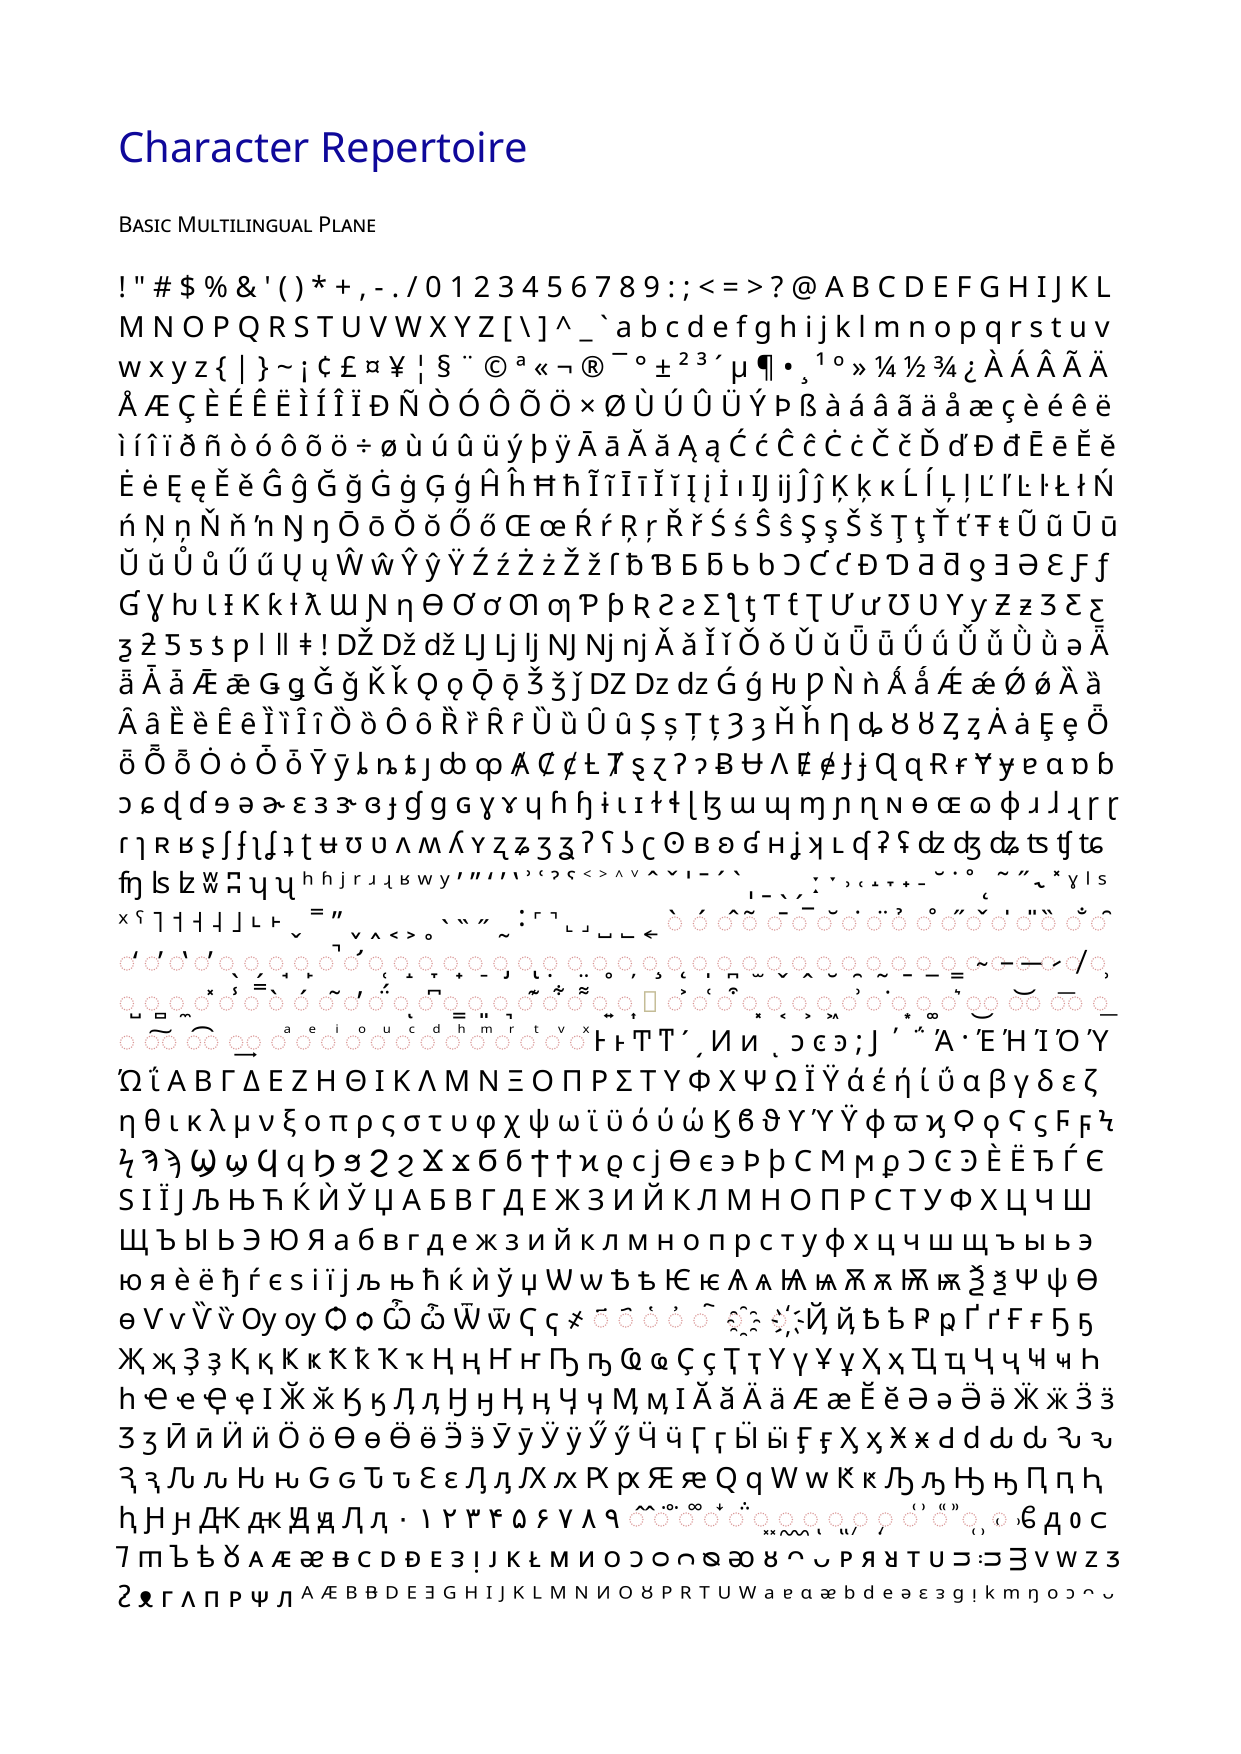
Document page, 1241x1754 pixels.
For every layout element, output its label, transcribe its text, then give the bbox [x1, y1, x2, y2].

text Character Repertoire [118, 118, 1122, 175]
text ! " # $ % & ' ( ) * + , - . / 0 1 2 3 4 5 6 7 8 9 : ; < = > ? @ A B C D E F G H I J K L M N O P Q R S T U V W X Y Z [ \ ] ^ _ ` a b c d e f g h i j k l m n o p q r s t u v w x y z { | } ~ ¡ ¢ £ ¤ ¥ ¦ § ¨ © ª « ¬ ® ¯ ° ± ² ³ ´ µ ¶ • ¸ ¹ º » ¼ ½ ¾ ¿ À Á Â Ã Ä Å Æ Ç È É Ê Ë Ì Í Î Ï Ð Ñ Ò Ó Ô Õ Ö × Ø Ù Ú Û Ü Ý Þ ß à á â ã ä å æ ç è é ê ë ì í î ï ð ñ ò ó ô õ ö ÷ ø ù ú û ü ý þ ÿ Ā ā Ă ă Ą ą Ć ć Ĉ ĉ Ċ ċ Č č Ď ď Đ đ Ē ē Ĕ ĕ Ė ė Ę ę Ě ě Ĝ ĝ Ğ ğ Ġ ġ Ģ ģ Ĥ ĥ Ħ ħ Ĩ ĩ Ī ī Ĭ ĭ Į į İ ı Ĳ ĳ Ĵ ĵ Ķ ķ ĸ Ĺ ĺ Ļ ļ Ľ ľ Ŀ ŀ Ł ł Ń ń Ņ ņ Ň ň ŉ Ŋ ŋ Ō ō Ŏ ŏ Ő ő Œ œ Ŕ ŕ Ŗ ŗ Ř ř Ś ś Ŝ ŝ Ş ş Š š Ţ ţ Ť ť Ŧ ŧ Ũ ũ Ū ū Ŭ ŭ Ů ů Ű ű Ų ų Ŵ ŵ Ŷ ŷ Ÿ Ź ź Ż ż Ž ž ſ ƀ Ɓ Ƃ ƃ Ƅ ƅ Ɔ Ƈ ƈ Ɖ Ɗ Ƌ ƌ ƍ Ǝ Ə Ɛ Ƒ ƒ Ɠ Ɣ ƕ Ɩ Ɨ Ƙ ƙ ƚ ƛ Ɯ Ɲ ƞ Ɵ Ơ ơ Ƣ ƣ Ƥ ƥ Ʀ Ƨ ƨ Ʃ ƪ ƫ Ƭ ƭ Ʈ Ư ư Ʊ Ʋ Ƴ ƴ Ƶ ƶ Ʒ Ƹ ƹ ƺ ƻ Ƽ ƽ ƾ ƿ ǀ ǁ ǂ ǃ Ǆ ǅ ǆ Ǉ ǈ ǉ Ǌ ǋ ǌ Ǎ ǎ Ǐ ǐ Ǒ ǒ Ǔ ǔ Ǖ ǖ Ǘ ǘ Ǚ ǚ Ǜ ǜ ǝ Ǟ ǟ Ǡ ǡ Ǣ ǣ Ǥ ǥ Ǧ ǧ Ǩ ǩ Ǫ ǫ Ǭ ǭ Ǯ ǯ ǰ Ǳ ǲ ǳ Ǵ ǵ Ƕ Ƿ Ǹ ǹ Ǻ ǻ Ǽ ǽ Ǿ ǿ Ȁ ȁ Ȃ ȃ Ȅ ȅ Ȇ ȇ Ȉ ȉ Ȋ ȋ Ȍ ȍ Ȏ ȏ Ȑ ȑ Ȓ ȓ Ȕ ȕ Ȗ ȗ Ș ș Ț ț Ȝ ȝ Ȟ ȟ Ƞ ȡ Ȣ ȣ Ȥ ȥ Ȧ ȧ Ȩ ȩ Ȫ ȫ Ȭ ȭ Ȯ ȯ Ȱ ȱ Ȳ ȳ ȴ ȵ ȶ ȷ ȸ ȹ Ⱥ Ȼ ȼ Ƚ Ⱦ ȿ ɀ Ɂ ɂ Ƀ Ʉ Ʌ Ɇ ɇ Ɉ ɉ Ɋ ɋ Ɍ ɍ Ɏ ɏ ɐ ɑ ɒ ɓ ɔ ɕ ɖ ɗ ɘ ə ɚ ɛ ɜ ɝ ɞ ɟ ɠ ɡ ɢ ɣ ɤ ɥ ɦ ɧ ɨ ɩ ɪ ɫ ɬ ɭ ɮ ɯ ɰ ɱ ɲ ɳ ɴ ɵ ɶ ɷ ɸ ɹ ɺ ɻ ɼ ɽ ɾ ɿ ʀ ʁ ʂ ʃ ʄ ʅ ʆ ʇ ʈ ʉ ʊ ʋ ʌ ʍ ʎ ʏ ʐ ʑ ʒ ʓ ʔ ʕ ʖ ʗ ʘ ʙ ʚ ʛ ʜ ʝ ʞ ʟ ʠ ʡ ʢ ʣ ʤ ʥ ʦ ʧ ʨ ʩ ʪ ʫ ʬ ʭ ʮ ʯ ʰ ʱ ʲ ʳ ʴ ʵ ʶ ʷ ʸ ʹ ʺ ʻ ʼ ʽ ʾ ʿ ˀ ˁ ˂ ˃ ˄ ˅ ˆ ˇ ˈ ˉ ˊ ˋ ˌ ˍ ˎ ˏ ː ˑ ˒ ˓ ˔ ˕ ˖ ˗ ˘ ˙ ˚ ˛ ˜ ˝ ˞ ˟ ˠ ˡ ˢ ˣ ˤ ˥ ˦ ˧ ˨ ˩ ˪ ˫ ˬ ˭ ˮ ˯ ˰ ˱ ˲ ˳ ˴ ˵ ˶ ˷ ˸ ˹ ˺ ˻ ˼ ˽ ˾ ˿ ◌‍̀ ◌‍́ ◌‍̂ ◌‍̃ ◌‍̄ ◌‍̅ ◌‍̆ ◌‍̇ ◌‍̈ ◌‍̉ ◌‍̊ ◌‍̋ ◌‍̌ ◌‍̍ ◌‍̎ ◌‍̏ ◌‍̐ ◌‍̑ ◌‍̒ ◌‍̓ ◌‍̔ ◌‍̕ ◌‍̖ ◌‍̗ ◌‍̘ ◌‍̙ ◌‍̚ ◌‍̛ ◌‍̜ ◌‍̝ ◌‍̞ ◌‍̟ ◌‍̠ ◌‍̡ ◌‍̢ ◌‍̣ ◌‍̤ ◌‍̥ ◌‍̦ ◌‍̧ ◌‍̨ ◌‍̩ ◌‍̪ ◌‍̫ ◌‍̬ ◌‍̭ ◌‍̮ ◌‍̯ ◌‍̰ ◌‍̱ ◌‍̲ ◌‍̳ ◌‍̴ ◌‍̵ ◌‍̶ ◌‍̷ ◌‍̸ ◌‍̹ ◌‍̺ ◌‍̻ ◌‍̼ ◌‍̽ ◌‍̾ ◌‍̿ ◌‍̀ ◌‍́ ◌‍͂ ◌‍̓ ◌‍̈́ ◌‍ͅ ◌‍͆ ◌‍͇ ◌‍͈ ◌‍͉ ◌‍͊ ◌‍͋ ◌‍͌ ◌‍͍ ◌‍͎ 󰍏 ◌‍͐ ◌‍͑ ◌‍͒ ◌‍͓ ◌‍͔ ◌‍͕ ◌‍͖ ◌‍͗ ◌‍͘ ◌‍͙ ◌‍͚ ◌‍͛ ◌‍͜‍◌ ◌‍͝‍◌ ◌‍͞‍◌ ◌‍͟‍◌ ◌‍͠‍◌ ◌‍͡‍◌ ◌‍͢‍◌ ◌‍ͣ ◌‍ͤ ◌‍ͥ ◌‍ͦ ◌‍ͧ ◌‍ͨ ◌‍ͩ ◌‍ͪ ◌‍ͫ ◌‍ͬ ◌‍ͭ ◌‍ͮ ◌‍ͯ Ͱ ͱ Ͳ ͳ ʹ ͵ Ͷ ͷ ͺ ͻ ͼ ͽ ; Ϳ ΄ ΅ Ά · Έ Ή Ί Ό Ύ Ώ ΐ Α Β Γ Δ Ε Ζ Η Θ Ι Κ Λ Μ Ν Ξ Ο Π Ρ Σ Τ Υ Φ Χ Ψ Ω Ϊ Ϋ ά έ ή ί ΰ α β γ δ ε ζ η θ ι κ λ μ ν ξ ο π ρ ς σ τ υ φ χ ψ ω ϊ ϋ ό ύ ώ Ϗ ϐ ϑ ϒ ϓ ϔ ϕ ϖ ϗ Ϙ ϙ Ϛ ϛ Ϝ ϝ Ϟ ϟ Ϡ ϡ Ϣ ϣ Ϥ ϥ Ϧ ϧ Ϩ ϩ Ϫ ϫ Ϭ ϭ Ϯ ϯ ϰ ϱ ϲ ϳ ϴ ϵ ϶ Ϸ ϸ Ϲ Ϻ ϻ ϼ Ͻ Ͼ Ͽ Ѐ Ё Ђ Ѓ Є Ѕ І Ї Ј Љ Њ Ћ Ќ Ѝ Ў Џ А Б В Г Д Е Ж З И Й К Л М Н О П Р С Т У Ф Х Ц Ч Ш Щ Ъ Ы Ь Э Ю Я а б в г д е ж з и й к л м н о п р с т у ф х ц ч ш щ ъ ы ь э ю я ѐ ё ђ ѓ є ѕ і ї ј љ њ ћ ќ ѝ ў џ Ѡ ѡ Ѣ ѣ Ѥ ѥ Ѧ ѧ Ѩ ѩ Ѫ ѫ Ѭ ѭ Ѯ ѯ Ѱ ѱ Ѳ ѳ Ѵ ѵ Ѷ ѷ Ѹ ѹ Ѻ ѻ Ѽ ѽ Ѿ ѿ Ҁ ҁ ҂ ◌‍҃ ◌‍҄ ◌‍҅ ◌‍҆ ◌‍҇ ‍◌‍҈‍ ‍◌‍҉‍ Ҋ ҋ Ҍ ҍ Ҏ ҏ Ґ ґ Ғ ғ Ҕ ҕ Җ җ Ҙ ҙ Қ қ Ҝ ҝ Ҟ ҟ Ҡ ҡ Ң ң Ҥ ҥ Ҧ ҧ Ҩ ҩ Ҫ ҫ Ҭ ҭ Ү ү Ұ ұ Ҳ ҳ Ҵ ҵ Ҷ ҷ Ҹ ҹ Һ һ Ҽ ҽ Ҿ ҿ Ӏ Ӂ ӂ Ӄ ӄ Ӆ ӆ Ӈ ӈ Ӊ ӊ Ӌ ӌ Ӎ ӎ ӏ Ӑ ӑ Ӓ ӓ Ӕ ӕ Ӗ ӗ Ә ә Ӛ ӛ Ӝ ӝ Ӟ ӟ Ӡ ӡ Ӣ ӣ Ӥ ӥ Ӧ ӧ Ө ө Ӫ ӫ Ӭ ӭ Ӯ ӯ Ӱ ӱ Ӳ ӳ Ӵ ӵ Ӷ ӷ Ӹ ӹ Ӻ ӻ Ӽ ӽ Ӿ ӿ Ԁ ԁ Ԃ ԃ Ԅ ԅ Ԇ ԇ Ԉ ԉ Ԋ ԋ Ԍ ԍ Ԏ ԏ Ԑ ԑ Ԓ ԓ Ԕ ԕ Ԗ ԗ Ԙ ԙ Ԛ ԛ Ԝ ԝ Ԟ ԟ Ԡ ԡ Ԣ ԣ Ԥ ԥ Ԧ ԧ Ԩ ԩ Ԫ ԫ Ԭ ԭ Ԯ ԯ ۰ ۱ ۲ ۳ ۴ ۵ ۶ ۷ ۸ ۹ ◌‍᪰ ◌‍᪱ ◌‍᪲ ◌‍᪳ ◌‍᪴ ◌‍᪵ ◌‍᪶ ◌‍᪷ ◌‍᪸ ◌‍᪹ ◌‍᪺ ◌‍᪻ ‍◌‍᪼‍ ◌‍᪽ ‍◌‍᪾‍ ᲀ ᲁ ᲂ ᲃ ᲄ ᲅ ᲆ ᲇ ᲈ ᴀ ᴁ ᴂ ᴃ ᴄ ᴅ ᴆ ᴇ ᴈ ᴉ ᴊ ᴋ ᴌ ᴍ ᴎ ᴏ ᴐ ᴑ ᴒ ᴓ ᴔ ᴕ ᴖ ᴗ ᴘ ᴙ ᴚ ᴛ ᴜ ᴝ ᴞ ᴟ ᴠ ᴡ ᴢ ᴣ ᴤ ᴥ ᴦ ᴧ ᴨ ᴩ ᴪ ᴫ ᴬ ᴭ ᴮ ᴯ ᴰ ᴱ ᴲ ᴳ ᴴ ᴵ ᴶ ᴷ ᴸ ᴹ ᴺ ᴻ ᴼ ᴽ ᴾ ᴿ ᵀ ᵁ ᵂ ᵃ ᵄ ᵅ ᵆ ᵇ ᵈ ᵉ ᵊ ᵋ ᵌ ᵍ ᵎ ᵏ ᵐ ᵑ ᵒ ᵓ ᵔ ᵕ ᵖ ᵗ ᵘ ᵙ ᵚ ᵛ ᵜ ᵝ ᵞ ᵟ ᵠ ᵡ ᵢ ᵣ ᵤ ᵥ ᵦ ᵧ ᵨ ᵩ ᵪ ᵫ ᵬ ᵭ ᵮ ᵯ ᵰ ᵱ ᵲ ᵳ ᵴ ᵵ ᵶ ᵷ ᵸ ᵹ ᵺ ᵻ ᵼ ᵽ ᵾ ᵿ ᶀ ᶁ ᶂ ᶃ ᶄ ᶅ ᶆ ᶇ ᶈ ᶉ ᶊ ᶋ ᶌ ᶍ ᶎ ᶏ ᶐ ᶑ ᶒ ᶓ ᶔ ᶕ ᶖ ᶗ ᶘ ᶙ ᶚ ᶛ ᶜ ᶝ ᶞ ᶟ ᶠ ᶡ ᶢ ᶣ ᶤ ᶥ ᶦ ᶧ ᶨ ᶩ ᶪ ᶫ ᶬ ᶭ ᶮ ᶯ ᶰ ᶱ ᶲ ᶳ ᶴ ᶵ ᶶ ᶷ ᶸ ᶹ ᶺ ᶻ ᶼ ᶽ ᶾ ᶿ ◌‍᷀ ◌‍᷁ ◌‍᷂ ◌‍᷃ ◌‍᷄ ◌‍᷅ ◌‍᷆ ◌‍᷇ ◌‍᷈ ◌‍᷉ ◌‍᷊ ◌‍᷋ ◌‍᷌ ◌‍᷍‍◌ ◌‍᷎ ◌‍᷏ ◌‍᷐ ◌‍᷑ ◌‍᷒ ◌‍ᷓ ◌‍ᷔ ◌‍ᷕ ◌‍ᷖ ◌‍ᷗ ◌‍ᷘ ◌‍ᷙ ◌‍ᷚ ◌‍ᷛ ◌‍ᷜ ◌‍ᷝ ◌‍ᷞ ◌‍ᷟ ◌‍ᷠ ◌‍ᷡ ◌‍ᷢ ◌‍ᷣ ◌‍ᷤ ◌‍ᷥ ◌‍ᷦ ◌‍ᷧ ◌‍ᷨ ◌‍ᷩ ◌‍ᷪ ◌‍ᷫ ◌‍ᷬ ◌‍ᷭ ◌‍ᷮ ◌‍ᷯ ◌‍ᷰ ◌‍ᷱ ◌‍ᷲ ◌‍ᷳ ◌‍ᷴ ◌‍᷵ ◌‍᷶ ◌‍᷷ ◌‍᷸ ◌‍᷹‍◌ ◌‍᷻ ◌‍᷼‍◌ ◌‍᷽ ◌‍᷾ ◌‍᷿ Ḁ ḁ Ḃ ḃ Ḅ ḅ Ḇ ḇ Ḉ ḉ Ḋ ḋ Ḍ ḍ Ḏ ḏ Ḑ ḑ Ḓ ḓ Ḕ ḕ Ḗ ḗ Ḙ ḙ Ḛ ḛ Ḝ ḝ Ḟ ḟ Ḡ ḡ Ḣ ḣ Ḥ ḥ Ḧ ḧ Ḩ ḩ Ḫ ḫ Ḭ ḭ Ḯ ḯ Ḱ ḱ Ḳ ḳ Ḵ ḵ Ḷ ḷ Ḹ ḹ Ḻ ḻ Ḽ ḽ Ḿ ḿ Ṁ ṁ Ṃ ṃ Ṅ ṅ Ṇ ṇ Ṉ ṉ Ṋ ṋ Ṍ ṍ Ṏ ṏ Ṑ ṑ Ṓ ṓ Ṕ ṕ Ṗ ṗ Ṙ ṙ Ṛ ṛ Ṝ ṝ Ṟ ṟ Ṡ ṡ Ṣ ṣ Ṥ ṥ Ṧ ṧ Ṩ ṩ Ṫ ṫ Ṭ ṭ Ṯ ṯ Ṱ ṱ Ṳ ṳ Ṵ ṵ Ṷ ṷ Ṹ ṹ Ṻ ṻ Ṽ ṽ Ṿ ṿ Ẁ ẁ Ẃ ẃ Ẅ ẅ Ẇ ẇ Ẉ ẉ Ẋ ẋ Ẍ ẍ Ẏ ẏ Ẑ ẑ Ẓ ẓ Ẕ ẕ ẖ ẗ ẘ ẙ ẚ ẛ ẜ ẝ ẞ ẟ Ạ ạ Ả ả Ấ ấ Ầ ầ Ẩ ẩ Ẫ ẫ Ậ ậ Ắ ắ Ằ ằ Ẳ ẳ Ẵ ẵ Ặ ặ Ẹ ẹ Ẻ ẻ Ẽ ẽ Ế ế Ề ề Ể ể Ễ ễ Ệ ệ Ỉ ỉ Ị ị Ọ ọ Ỏ ỏ Ố ố Ồ ồ Ổ ổ Ỗ ỗ Ộ ộ Ớ ớ Ờ ờ Ở ở Ỡ ỡ Ợ ợ Ụ ụ Ủ ủ Ứ ứ Ừ ừ Ử ử Ữ ữ Ự ự Ỳ ỳ Ỵ ỵ Ỷ ỷ Ỹ ỹ Ỻ ỻ Ỽ ỽ Ỿ ỿ ἀ ἁ ἂ ἃ ἄ ἅ ἆ ἇ Ἀ Ἁ Ἂ Ἃ Ἄ Ἅ Ἆ Ἇ ἐ ἑ ἒ ἓ ἔ ἕ Ἐ Ἑ Ἒ Ἓ Ἔ Ἕ ἠ ἡ ἢ ἣ ἤ ἥ ἦ ἧ Ἠ Ἡ Ἢ Ἣ Ἤ Ἥ Ἦ Ἧ ἰ ἱ ἲ ἳ ἴ ἵ ἶ ἷ Ἰ Ἱ Ἲ Ἳ Ἴ Ἵ Ἶ Ἷ ὀ ὁ ὂ ὃ ὄ ὅ Ὀ Ὁ Ὂ Ὃ Ὄ Ὅ ὐ ὑ ὒ ὓ ὔ ὕ ὖ ὗ Ὑ Ὓ Ὕ Ὗ ὠ ὡ ὢ ὣ ὤ ὥ ὦ ὧ Ὠ Ὡ Ὢ Ὣ Ὤ Ὥ Ὦ Ὧ ὰ ά ὲ έ ὴ ή ὶ ί ὸ ό ὺ ύ ὼ ώ ᾀ ᾁ ᾂ ᾃ ᾄ ᾅ ᾆ ᾇ ᾈ ᾉ ᾊ ᾋ ᾌ ᾍ ᾎ ᾏ ᾐ ᾑ ᾒ ᾓ ᾔ ᾕ ᾖ ᾗ ᾘ ᾙ ᾚ ᾛ ᾜ ᾝ ᾞ ᾟ ᾠ ᾡ ᾢ ᾣ ᾤ ᾥ ᾦ ᾧ ᾨ ᾩ ᾪ ᾫ ᾬ ᾭ ᾮ ᾯ ᾰ ᾱ ᾲ ᾳ ᾴ ᾶ ᾷ Ᾰ Ᾱ Ὰ Ά ᾼ ᾽ ι ᾿ ῀ ῁ ῂ ῃ ῄ ῆ ῇ Ὲ Έ Ὴ Ή ῌ ῍ ῎ ῏ ῐ ῑ ῒ ΐ ῖ ῗ Ῐ Ῑ Ὶ Ί ῝ ῞ ῟ ῠ ῡ ῢ ΰ ῤ ῥ ῦ ῧ Ῠ Ῡ Ὺ Ύ Ῥ ῭ ΅ ` ῲ ῳ ῴ ῶ ῷ Ὸ Ό Ὼ Ώ ῼ ´ ῾ ‐ ‒ – — ― ‖ ‗ ‘ ’ ‚ ‛ “ ” „ ‟ † ‡ • ‣ ․ ‥ … ‧ ‰ ‱ ′ ″ ‴ ‵ ‶ ‷ ‸ ‹ › ※ ‼ ‽ ‾ ‿ ⁀ ⁁ ⁂ ⁃ ⁹⁄₈ ⁅ ⁆ ⁇ ⁈ ⁉ ⁊ ⁋ ⁌ ⁍ ⁎ ⁏ ⁐ ⁑ ⁒ ⁓ ⁔ ⁕ ⁖ ⁗ ⁘ ⁙ ⁚ ⁛ ⁜ ⁝ ⁞ ⁰ ⁱ ⁴ ⁵ ⁶ ⁷ ⁸ ⁹ ⁺ ⁻ ⁼ ⁽ ⁾ ⁿ ₀ ₁ ₂ ₃ ₄ ₅ ₆ ₇ ₈ ₉ ₊ ₋ ₌ ₍ ₎ ₐ ₑ ₒ ₓ ₔ ₕ ₖ ₗ ₘ ₙ ₚ ₛ ₜ ₠ ₡ ₢ ₣ ₤ ₥ ₦ ₧ ₨ ₩ ₪ ₫ € ₭ ₮ ₯ ₰ ₱ ₲ ₳ ₴ ₵ ₶ ₷ ₸ ₹ ₺ ₻ ₼ ₽ ₾ ₿ ◌‍⃐ ◌‍⃑ ◌‍⃓ ◌‍⃓ ◌‍⃔ ◌‍⃕ ◌‍⃖ ◌‍⃗ ∫‍⃘ ∫‍⃙ ∫‍⃚ ◌‍⃛ ◌‍⃜ ‍◌‍⃝ ‍◌‍⃞‍ ‍◌‍⃟‍ ‍◌‍⃠‍ ◌‍⃡ ‍◌‍⃢‍ ‍◌‍⃣‍ ‍◌‍⃤‍ ◌‍⃥ ◌‍⃦ ‍◌‍⃧‍ ◌‍⃨ ◌‍⃩ ‍◌‍⃪‍ ◌‍⃫ ◌‍⃬ ◌‍⃭ ◌‍⃮ ◌‍⃯ ◌‍⃰ ℀ ℁ ℂ ℃ ℄ ℅ ℆ ℇ ℈ ℉ ℊ ℋ ℌ ℍ ℎ ℏ ℐ ℑ ℒ ℓ ℔ ℕ № ℗ ℘ ℙ ℚ ℛ ℜ ℝ ℞ ℟ ℠ ℡ ™ ℣ ℤ ℥ Ω ℧ ℨ ℩ K Å ℬ ℭ ℮ ℯ ℰ ℱ Ⅎ ℳ ℴ ℵ ℶ ℷ ℸ ℹ ℺ ℻ ℼ ℽ ℾ ℿ ⅀ ⅁ ⅂ ⅃ ⅄ ⅅ ⅆ ⅇ ⅈ ⅉ ⅊ ⅋ ⅌ ⅍ ⅎ ⅏ ⅐ ⅑ ⅒ ⅓ ⅔ ⅕ ⅖ ⅗ ⅘ ⅙ ⅚ ⅛ ⅜ ⅝ ⅞ ⅟ Ⅰ Ⅱ Ⅲ Ⅳ Ⅴ Ⅵ Ⅶ Ⅷ Ⅸ Ⅹ Ⅺ Ⅻ Ⅼ Ⅽ Ⅾ Ⅿ ⅰ ⅱ ⅲ ⅳ ⅴ ⅵ ⅶ ⅷ ⅸ ⅹ ⅺ ⅻ ⅼ ⅽ ⅾ ⅿ ↀ ↁ ↂ Ↄ ↄ ↅ ↆ ↇ ↈ ↉ ↊ ↋ ← ↑ → ↓ ↔ ↕ ↖ ↗ ↘ ↙ ↚ ↛ ↜ ↝ ↞ ↟ ↠ ↡ ↢ ↣ ↤ ↥ ↦ ↧ ↨ ↩ ↪ ↫ ↬ ↭ ↮ ↯ ↰ ↱ ↲ ↳ ↴ ↵ ↶ ↷ ↸ ↹ ↺ ↻ ↼ ↽ ↾ ↿ ⇀ ⇁ ⇂ ⇃ ⇄ ⇅ ⇆ ⇇ ⇈ ⇉ ⇊ ⇋ ⇌ ⇍ ⇎ ⇏ ⇐ ⇑ ⇒ ⇓ ⇔ ⇕ ⇖ ⇗ ⇘ ⇙ ⇚ ⇛ ⇜ ⇝ ⇞ ⇟ ⇠ ⇡ ⇢ ⇣ ⇤ ⇥ ⇦ ⇧ ⇨ ⇩ ⇪ ⇫ ⇬ ⇭ ⇮ ⇯ ⇰ ⇱ ⇲ ⇳ ⇴ ⇵ ⇶ ⇷ ⇸ ⇹ ⇺ ⇻ ⇼ ⇽ ⇾ ⇿ ∀ ∁ ∂ ∃ ∄ ∅ ∆ ∇ ∈ ∉ ∊ ∋ ∌ ∍ ∎ ∏ ∐ ∑ − ∓ ∔ ∕ ∖ ∗ ∘ ∙ √ ∛ ∜ ∝ ∞ ∟ ∠ ∡ ∢ ∣ ∤ ∥ ∦ ∧ ∨ ∩ ∪ ∫ ∬ ∭ ∮ ∯ ∰ ∱ ∲ ∳ ∴ ∵ ∶ ∷ ∸ ∹ ∺ ∻ ∼ ∽ ∾ ∿ ≀ ≁ ≂ ≃ ≄ ≅ ≆ ≇ ≈ ≉ ≊ ≋ ≌ ≍ ≎ ≏ ≐ ≑ ≒ ≓ ≔ ≕ ≖ ≗ ≘ ≙ ≚ ≛ ≜ ≝ ≞ ≟ ≠ ≡ ≢ ≣ ≤ ≥ ≦ ≧ ≨ ≩ ≪ ≫ ≬ ≭ ≮ ≯ ≰ ≱ ≲ ≳ ≴ ≵ ≶ ≷ ≸ ≹ ≺ ≻ ≼ ≽ ≾ ≿ ⊀ ⊁ ⊂ ⊃ ⊄ ⊅ ⊆ ⊇ ⊈ ⊉ ⊊ ⊋ ⊌ ⊍ ⊎ ⊏ ⊐ ⊑ ⊒ ⊓ ⊔ ⊕ ⊖ ⊗ ⊘ ⊙ ⊚ ⊛ ⊜ ⊝ ⊞ ⊟ ⊠ ⊡ ⊢ ⊣ ⊤ ⊥ ⊦ ⊧ ⊨ ⊩ ⊪ ⊫ ⊬ ⊭ ⊮ ⊯ ⊰ ⊱ ⊲ ⊳ ⊴ ⊵ ⊶ ⊷ ⊸ ⊹ ⊺ ⊻ ⊼ ⊽ ⊾ ⊿ ⋀ ⋁ ⋂ ⋃ ⋄ ⋅ ⋆ ⋇ ⋈ ⋉ ⋊ ⋋ ⋌ ⋍ ⋎ ⋏ ⋐ ⋑ ⋒ ⋓ ⋔ ⋕ ⋖ ⋗ ⋘ ⋙ ⋚ ⋛ ⋜ ⋝ ⋞ ⋟ ⋠ ⋡ ⋢ ⋣ ⋤ ⋥ ⋦ ⋧ ⋨ ⋩ ⋪ ⋫ ⋬ ⋭ ⋮ ⋯ ⋰ ⋱ ⋲ ⋳ ⋴ ⋵ ⋶ ⋷ ⋸ ⋹ ⋺ ⋻ ⋼ ⋽ ⋾ ⋿ ⌀ ⌁ ⌂ ⌃ ⌄ ⌅ ⌆ ⌇ ⌈ ⌉ ⌊ ⌋ ⌌ ⌍ ⌎ ⌏ ⌐ ⌑ ⌒ ⌓ ⌔ ⌕ ⌖ ⌗ ⌘ ⌙ ⌚ ⌛ ⌜ ⌝ ⌞ ⌟ ⌠ ⌡ ⌢ ⌣ ⌤ ⌥ ⌦ ⌧ ⌨ 〈 〉 ⌫ ⌬ ⌭ ⌮ ⌯ ⌰ ⌱ ⌲ ⌳ ⌴ ⌵ ⌶ ⌷ ⌸ ⌹ ⌺ ⌻ ⌼ ⌽ ⌾ ⌿ ⍀ ⍁ ⍂ ⍃ ⍄ ⍅ ⍆ ⍇ ⍈ ⍉ ⍊ ⍋ ⍌ ⍍ ⍎ ⍏ ⍐ ⍑ ⍒ ⍓ ⍔ ⍕ ⍖ ⍗ ⍘ ⍙ ⍚ ⍛ ⍜ ⍝ ⍞ ⍟ ⍠ ⍡ ⍢ ⍣ ⍤ ⍥ ⍦ ⍧ ⍨ ⍩ ⍪ ⍫ ⍬ ⍭ ⍮ ⍯ ⍰ ⍱ ⍲ ⍳ ⍴ ⍵ ⍶ ⍷ ⍸ ⍹ ⍺ ⍻ ⍼ ⍽ ⍾ ⍿ ⎀ ⎁ ⎂ ⎃ ⎄ ⎅ ⎆ ⎇ ⎈ ⎉ ⎊ ⎋ ⎌ ⎍ ⎎ ⎏ ⎐ ⎑ ⎒ ⎓ ⎔ ⎕ ⎖ ⎗ ⎘ ⎙ ⎚ ⎛ ⎜ ⎝ ⎞ ⎟ ⎠ ⎡ ⎢ ⎣ ⎤ ⎥ ⎦ ⎧ ⎨ ⎩ ⎪ ⎫ ⎬ ⎭ ⎮ ⎯ ⎰ ⎱ ⎲ ⎳ ⎴ ⎵ ⎶ ⎷ ⎸ ⎹ ⎺ ⎻ ⎼ ⎽ ⎾ ⎿ ⏀ ⏁ ⏂ ⏃ ⏄ ⏅ ⏆ ⏇ ⏈ ⏉ ⏊ ⏋ ⏌ ⏍ ⏎ ⏏ ⏐ ⏑ ⏒ ⏓ ⏔ ⏕ ⏖ ⏗ ⏘ ⏙ ⏚ ⏛ ⏜ ⏝ ⏞ ⏟ ⏠ ⏡ ⏢ ⏣ ⏤ ⏥ ⏦ ⏧ ⏨ ⏩ ⏪ ⏫ ⏬ ⏭ ⏮ ⏯ ⏰ ⏱ ⏲ ⏳ ⏴ ⏵ ⏶ ⏷ ⏸ ⏹ ⏺ ⏻ ⏼ ⏽ ⏾ ⏿ ␀ ␁ ␂ ␃ ␄ ␅ ␆ ␇ ␈ ␉ ␊ ␋ ␌ ␍ ␎ ␏ ␐ ␑ ␒ ␓ ␔ ␕ ␖ ␗ ␘ ␙ ␚ ␛ ␜ ␝ ␞ ␟ ␠ ␡ ␢ ␣ ␤ ␥ ␦ ⑀ ⑁ ⑂ ⑃ ⑄ ⑅ ⑆ ⑇ ⑈ ⑉ ⑊ ① ② ③ ④ ⑤ ⑥ ⑦ ⑧ ⑨ ⑩ ⑪ ⑫ ⑬ ⑭ ⑮ ⑯ ⑰ ⑱ ⑲ ⑳ ⑴ ⑵ ⑶ ⑷ ⑸ ⑹ ⑺ ⑻ ⑼ ⑽ ⑾ ⑿ ⒀ ⒁ ⒂ ⒃ ⒄ ⒅ ⒆ ⒇ ⒈ ⒉ ⒊ ⒋ ⒌ ⒍ ⒎ ⒏ ⒐ ⒑ ⒒ ⒓ ⒔ ⒕ ⒖ ⒗ ⒘ ⒙ ⒚ ⒛ ⒜ ⒝ ⒞ ⒟ ⒠ ⒡ ⒢ ⒣ ⒤ ⒥ ⒦ ⒧ ⒨ ⒩ ⒪ ⒫ ⒬ ⒭ ⒮ ⒯ ⒰ ⒱ ⒲ ⒳ ⒴ ⒵ Ⓐ Ⓑ Ⓒ Ⓓ Ⓔ Ⓕ Ⓖ Ⓗ Ⓘ Ⓙ Ⓚ Ⓛ Ⓜ Ⓝ Ⓞ Ⓟ Ⓠ Ⓡ Ⓢ Ⓣ Ⓤ Ⓥ Ⓦ Ⓧ Ⓨ Ⓩ ⓐ ⓑ ⓒ ⓓ ⓔ ⓕ ⓖ ⓗ ⓘ ⓙ ⓚ ⓛ ⓜ ⓝ ⓞ ⓟ ⓠ ⓡ ⓢ ⓣ ⓤ ⓥ ⓦ ⓧ ⓨ ⓩ ⓪ ⓫ ⓬ ⓭ ⓮ ⓯ ⓰ ⓱ ⓲ ⓳ ⓴ ⓵ ⓶ ⓷ ⓸ ⓹ ⓺ ⓻ ⓼ ⓽ ⓾ ⓿ ─ ━ │ ┃ ┄ ┅ ┆ ┇ ┈ ┉ ┊ ┋ ┌ ┍ ┎ ┏ ┐ ┑ ┒ ┓ └ ┕ ┖ ┗ ┘ ┙ ┚ ┛ ├ ┝ ┞ ┟ ┠ ┡ ┢ ┣ ┤ ┥ ┦ ┧ ┨ ┩ ┪ ┫ ┬ ┭ ┮ ┯ ┰ ┱ ┲ ┳ ┴ ┵ ┶ ┷ ┸ ┹ ┺ ┻ ┼ ┽ ┾ ┿ ╀ ╁ ╂ ╃ ╄ ╅ ╆ ╇ ╈ ╉ ╊ ╋ ╌ ╍ ╎ ╏ ═ ║ ╒ ╓ ╔ ╕ ╖ ╗ ╘ ╙ ╚ ╛ ╜ ╝ ╞ ╟ ╠ ╡ ╢ ╣ ╤ ╥ ╦ ╧ ╨ ╩ ╪ ╫ ╬ ╭ ╮ ╯ ╰ ╱ ╲ ╳ ╴ ╵ ╶ ╷ ╸ ╹ ╺ ╻ ╼ ╽ ╾ ╿ ▀ ▁ ▂ ▃ ▄ ▅ ▆ ▇ █ ▉ ▊ ▋ ▌ ▍ ▎ ▏ ▐ ░ ▒ ▓ ▔ ▕ ▖ ▗ ▘ ▙ ▚ ▛ ▜ ▝ ▞ ▟ ■ □ ▢ ▣ ▤ ▥ ▦ ▧ ▨ ▩ ▪ ▫ ▬ ▭ ▮ ▯ ▰ ▱ ▲ △ ▴ ▵ ▶ ▷ ▸ ▹ ► ▻ ▼ ▽ ▾ ▿ ◀ ◁ ◂ ◃ ◄ ◅ ◆ ◇ ◈ ◉ ◊ ○ ◌ ◍ ◎ ● ◐ ◑ ◒ ◓ ◔ ◕ ◖ ◗ ◘ ◙ ◚ ◛ ◜ ◝ ◞ ◟ ◠ ◡ ◢ ◣ ◤ ◥ ◦ ◧ ◨ ◩ ◪ ◫ ◬ ◭ ◮ ◯ ◰ ◱ ◲ ◳ ◴ ◵ ◶ ◷ ◸ ◹ ◺ ◻ ◼ ◽ ◾ ◿ ☀ ☁ ☂ ☃ ☄ ★ ☆ ☇ ☈ ☉ ☊ ☋ ☌ ☍ ☎ ☏ ☐ ☑ ☒ ☓ ☔ ☕ ☖ ☗ ☘ ☙ ☚ ☛ ☜ ☝ ☞ ☟ ☠ ☡ ☢ ☣ ☤ ☥ ☦ ☧ ☨ ☩ ☪ ☫ ☬ ☭ ☮ ☯ ☰ ☱ ☲ ☳ ☴ ☵ ☶ ☷ ☸ ☹ ☺ ☻ ☼ ☽ ☾ ☿ ♀ ♁ ♂ ♃ ♄ ♅ ♆ ♇ ♈ ♉ ♊ ♋ ♌ ♍ ♎ ♏ ♐ ♑ ♒ ♓ ♔ ♕ ♖ ♗ ♘ ♙ ♚ ♛ ♜ ♝ ♞ ♟ ♠ ♡ ♢ ♣ ♤ ♥ ♦ ♧ ♨ ♩ ♪ ♫ ♬ ♭ ♮ ♯ ♰ ♱ ♲ ♳ ♴ ♵ ♶ ♷ ♸ ♹ ♺ ♻ ♼ ♽ ♾ ♿ ⚀ ⚁ ⚂ ⚃ ⚄ ⚅ ⚆ ⚇ ⚈ ⚉ ⚊ ⚋ ⚌ ⚍ ⚎ ⚏ ⚐ ⚑ ⚒ ⚓ ⚔ ⚕ ⚖ ⚗ ⚘ ⚙ ⚚ ⚛ ⚜ ⚝ ⚞ ⚟ ⚠ ⚡ ⚢ ⚣ ⚤ ⚥ ⚦ ⚧ ⚨ ⚩ ⚪ ⚫ ⚬ ⚭ ⚮ ⚯ ⚰ ⚱ ⚲ ⚳ ⚴ ⚵ ⚶ ⚷ ⚸ ⚹ ⚺ ⚻ ⚼ ⚽ ⚾ ⚿ ⛀ ⛁ ⛂ ⛃ ⛄ ⛅ ⛆ ⛇ ⛈ ⛉ ⛊ ⛋ ⛌ ⛍ ⛎ ⛏ ⛐ ⛑ ⛒ ⛓ ⛔ ⛕ ⛖ ⛗ ⛘ ⛙ ⛚ ⛛ ⛜ ⛝ ⛞ ⛟ ⛠ ⛡ ⛢ ⛣ ⛤ ⛥ ⛦ ⛧ ⛨ ⛩ ⛪ ⛫ ⛬ ⛭ ⛮ ⛯ ⛰ ⛱ ⛲ ⛳ ⛴ ⛵ ⛶ ⛷ ⛸ ⛹ ⛺ ⛻ ⛼ ⛽ ⛾ ⛿ ✀ ✁ ✂ ✃ ✄ ✅ ✆ ✇ ✈ ✉ ✊ ✋ ✌ ✍ ✎ ✏ ✐ ✑ ✒ ✓ ✔ ✕ ✖ ✗ ✘ ✙ ✚ ✛ ✜ ✝ ✞ ✟ ✠ ✡ ✢ ✣ ✤ ✥ ✦ ✧ ✨ ✩ ✪ ✫ ✬ ✭ ✮ ✯ ✰ ✱ ✲ ✳ ✴ ✵ ✶ ✷ ✸ ✹ ✺ ✻ ✼ ✽ ✾ ✿ ❀ ❁ ❂ ❃ ❄ ❅ ❆ ❇ ❈ ❉ ❊ ❋ ❌ ❍ ❎ ❏ ❐ ❑ ❒ ❓ ❔ ❕ ❖ ❗ ❘ ❙ ❚ ❛ ❜ ❝ ❞ ❟ ❠ ❡ ❢ ❣ ❤ ❥ ❦ ❧ ❨ ❩ ❪ ❫ ❬ ❭ ❮ ❯ ❰ ❱ ❲ ❳ ❴ ❵ ❶ ❷ ❸ ❹ ❺ ❻ ❼ ❽ ❾ ❿ ➀ ➁ ➂ ➃ ➄ ➅ ➆ ➇ ➈ ➉ ➊ ➋ ➌ ➍ ➎ ➏ ➐ ➑ ➒ ➓ ➔ ➕ ➖ ➗ ➘ ➙ ➚ ➛ ➜ ➝ ➞ ➟ ➠ ➡ ➢ ➣ ➤ ➥ ➦ ➧ ➨ ➩ ➪ ➫ ➬ ➭ ➮ ➯ ➰ ➱ ➲ ➳ ➴ ➵ ➶ ➷ ➸ ➹ ➺ ➻ ➼ ➽ ➾ ➿ ⟀ ⟁ ⟂ ⟃ ⟄ ⟅ ⟆ ⟇ ⟈ ⟉ ⟊ ⟋ ⟌ ⟍ ⟎ ⟏ ⟐ ⟑ ⟒ ⟓ ⟔ ⟕ ⟖ ⟗ ⟘ ⟙ ⟚ ⟛ ⟜ ⟝ ⟞ ⟟ ⟠ ⟡ ⟢ ⟣ ⟤ ⟥ ⟦ ⟧ ⟨ ⟩ ⟪ ⟫ ⟬ ⟭ ⟮ ⟯ ⟰ ⟱ ⟲ ⟳ ⟴ ⟵ ⟶ ⟷ ⟸ ⟹ ⟺ ⟻ ⟼ ⟽ ⟾ ⟿ ⠀ ⠁ ⠂ ⠃ ⠄ ⠅ ⠆ ⠇ ⠈ ⠉ ⠊ ⠋ ⠌ ⠍ ⠎ ⠏ ⠐ ⠑ ⠒ ⠓ ⠔ ⠕ ⠖ ⠗ ⠘ ⠙ ⠚ ⠛ ⠜ ⠝ ⠞ ⠟ ⠠ ⠡ ⠢ ⠣ ⠤ ⠥ ⠦ ⠧ ⠨ ⠩ ⠪ ⠫ ⠬ ⠭ ⠮ ⠯ ⠰ ⠱ ⠲ ⠳ ⠴ ⠵ ⠶ ⠷ ⠸ ⠹ ⠺ ⠻ ⠼ ⠽ ⠾ ⠿ ⡀ ⡁ ⡂ ⡃ ⡄ ⡅ ⡆ ⡇ ⡈ ⡉ ⡊ ⡋ ⡌ ⡍ ⡎ ⡏ ⡐ ⡑ ⡒ ⡓ ⡔ ⡕ ⡖ ⡗ ⡘ ⡙ ⡚ ⡛ ⡜ ⡝ ⡞ ⡟ ⡠ ⡡ ⡢ ⡣ ⡤ ⡥ ⡦ ⡧ ⡨ ⡩ ⡪ ⡫ ⡬ ⡭ ⡮ ⡯ ⡰ ⡱ ⡲ ⡳ ⡴ ⡵ ⡶ ⡷ ⡸ ⡹ ⡺ ⡻ ⡼ ⡽ ⡾ ⡿ ⢀ ⢁ ⢂ ⢃ ⢄ ⢅ ⢆ ⢇ ⢈ ⢉ ⢊ ⢋ ⢌ ⢍ ⢎ ⢏ ⢐ ⢑ ⢒ ⢓ ⢔ ⢕ ⢖ ⢗ ⢘ ⢙ ⢚ ⢛ ⢜ ⢝ ⢞ ⢟ ⢠ ⢡ ⢢ ⢣ ⢤ ⢥ ⢦ ⢧ ⢨ ⢩ ⢪ ⢫ ⢬ ⢭ ⢮ ⢯ ⢰ ⢱ ⢲ ⢳ ⢴ ⢵ ⢶ ⢷ ⢸ ⢹ ⢺ ⢻ ⢼ ⢽ ⢾ ⢿ ⣀ ⣁ ⣂ ⣃ ⣄ ⣅ ⣆ ⣇ ⣈ ⣉ ⣊ ⣋ ⣌ ⣍ ⣎ ⣏ ⣐ ⣑ ⣒ ⣓ ⣔ ⣕ ⣖ ⣗ ⣘ ⣙ ⣚ ⣛ ⣜ ⣝ ⣞ ⣟ ⣠ ⣡ ⣢ ⣣ ⣤ ⣥ ⣦ ⣧ ⣨ ⣩ ⣪ ⣫ ⣬ ⣭ ⣮ ⣯ ⣰ ⣱ ⣲ ⣳ ⣴ ⣵ ⣶ ⣷ ⣸ ⣹ ⣺ ⣻ ⣼ ⣽ ⣾ ⣿ ⤀ ⤁ ⤂ ⤃ ⤄ ⤅ ⤆ ⤇ ⤈ ⤉ ⤊ ⤋ ⤌ ⤍ ⤎ ⤏ ⤐ ⤑ ⤒ ⤓ ⤔ ⤕ ⤖ ⤗ ⤘ ⤙ ⤚ ⤛ ⤜ ⤝ ⤞ ⤟ ⤠ ⤡ ⤢ ⤣ ⤤ ⤥ ⤦ ⤧ ⤨ ⤩ ⤪ ⤫ ⤬ ⤭ ⤮ ⤯ ⤰ ⤱ ⤲ ⤳ ⤴ ⤵ ⤶ ⤷ ⤸ ⤹ ⤺ ⤻ ⤼ ⤽ ⤾ ⤿ ⥀ ⥁ ⥂ ⥃ ⥄ ⥅ ⥆ ⥇ ⥈ ⥉ ⥊ ⥋ ⥌ ⥍ ⥎ ⥏ ⥐ ⥑ ⥒ ⥓ ⥔ ⥕ ⥖ ⥗ ⥘ ⥙ ⥚ ⥛ ⥜ ⥝ ⥞ ⥟ ⥠ ⥡ ⥢ ⥣ ⥤ ⥥ ⥦ ⥧ ⥨ ⥩ ⥪ ⥫ ⥬ ⥭ ⥮ ⥯ ⥰ ⥱ ⥲ ⥳ ⥴ ⥵ ⥶ ⥷ ⥸ ⥹ ⥺ ⥻ ⥼ ⥽ ⥾ ⥿ ⦀ ⦁ ⦂ ⦃ ⦄ ⦅ ⦆ ⦇ ⦈ ⦉ ⦊ ⦋ ⦌ ⦍ ⦎ ⦏ ⦐ ⦑ ⦒ ⦓ ⦔ ⦕ ⦖ ⦗ ⦘ ⦙ ⦚ ⦛ ⦜ ⦝ ⦞ ⦟ ⦠ ⦡ ⦢ ⦣ ⦤ ⦥ ⦦ ⦧ ⦨ ⦩ ⦪ ⦫ ⦬ ⦭ ⦮ ⦯ ⦰ ⦱ ⦲ ⦳ ⦴ ⦵ ⦶ ⦷ ⦸ ⦹ ⦺ ⦻ ⦼ ⦽ ⦾ ⦿ ⧀ ⧁ ⧂ ⧃ ⧄ ⧅ ⧆ ⧇ ⧈ ⧉ ⧊ ⧋ ⧌ ⧍ ⧎ ⧏ ⧐ ⧑ ⧒ ⧓ ⧔ ⧕ ⧖ ⧗ ⧘ ⧙ ⧚ ⧛ ⧜ ⧝ ⧞ ⧟ ⧠ ⧡ ⧢ ⧣ ⧤ ⧥ ⧦ ⧧ ⧨ ⧩ ⧪ ⧫ ⧬ ⧭ ⧮ ⧯ ⧰ ⧱ ⧲ ⧳ ⧴ ⧵ ⧶ ⧷ ⧸ ⧹ ⧺ ⧻ ⧼ ⧽ ⧾ ⧿ ⨀ ⨁ ⨂ ⨃ ⨄ ⨅ ⨆ ⨇ ⨈ ⨉ ⨊ ⨋ ⨌ ⨍ ⨎ ⨏ ⨐ ⨑ ⨒ ⨓ ⨔ ⨕ ⨖ ⨗ ⨘ ⨙ ⨚ ⨛ ⨜ ⨝ ⨞ ⨟ ⨠ ⨡ ⨢ ⨣ ⨤ ⨥ ⨦ ⨧ ⨨ ⨩ ⨪ ⨫ ⨬ ⨭ ⨮ ⨯ ⨰ ⨱ ⨲ ⨳ ⨴ ⨵ ⨶ ⨷ ⨸ ⨹ ⨺ ⨻ ⨼ ⨽ ⨾ ⨿ ⩀ ⩁ ⩂ ⩃ ⩄ ⩅ ⩆ ⩇ ⩈ ⩉ ⩊ ⩋ ⩌ ⩍ ⩎ ⩏ ⩐ ⩑ ⩒ ⩓ ⩔ ⩕ ⩖ ⩗ ⩘ ⩙ ⩚ ⩛ ⩜ ⩝ ⩞ ⩟ ⩠ ⩡ ⩢ ⩣ ⩤ ⩥ ⩦ ⩧ ⩨ ⩩ ⩪ ⩫ ⩬ ⩭ ⩮ ⩯ ⩰ ⩱ ⩲ ⩳ ⩴ ⩵ ⩶ ⩷ ⩸ ⩹ ⩺ ⩻ ⩼ ⩽ ⩾ ⩿ ⪀ ⪁ ⪂ ⪃ ⪄ ⪅ ⪆ ⪇ ⪈ ⪉ ⪊ ⪋ ⪌ ⪍ ⪎ ⪏ ⪐ ⪑ ⪒ ⪓ ⪔ ⪕ ⪖ ⪗ ⪘ ⪙ ⪚ ⪛ ⪜ ⪝ ⪞ ⪟ ⪠ ⪡ ⪢ ⪣ ⪤ ⪥ ⪦ ⪧ ⪨ ⪩ ⪪ ⪫ ⪬ ⪭ ⪮ ⪯ ⪰ ⪱ ⪲ ⪳ ⪴ ⪵ ⪶ ⪷ ⪸ ⪹ ⪺ ⪻ ⪼ ⪽ ⪾ ⪿ ⫀ ⫁ ⫂ ⫃ ⫄ ⫅ ⫆ ⫇ ⫈ ⫉ ⫊ ⫋ ⫌ ⫍ ⫎ ⫏ ⫐ ⫑ ⫒ ⫓ ⫔ ⫕ ⫖ ⫗ ⫘ ⫙ ⫚ ⫛ ⫝̸ ⫝ ⫞ ⫟ ⫠ ⫡ ⫢ ⫣ ⫤ ⫥ ⫦ ⫧ ⫨ ⫩ ⫪ ⫫ ⫬ ⫭ ⫮ ⫯ ⫰ ⫱ ⫲ ⫳ ⫴ ⫵ ⫶ ⫷ ⫸ ⫹ ⫺ ⫻ ⫼ ⫽ ⫾ ⫿ ⬀ ⬁ ⬂ ⬃ ⬄ ⬅ ⬆ ⬇ ⬈ ⬉ ⬊ ⬋ ⬌ ⬍ ⬎ ⬏ ⬐ ⬑ ⬒ ⬓ ⬔ ⬕ ⬖ ⬗ ⬘ ⬙ ⬚ ⬛ ⬜ ⬝ ⬞ ⬟ ⬠ ⬡ ⬢ ⬣ ⬤ ⬥ ⬦ ⬧ ⬨ ⬩ ⬪ ⬫ ⬬ ⬭ ⬮ ⬯ ⬰ ⬱ ⬲ ⬳ ⬴ ⬵ ⬶ ⬷ ⬸ ⬹ ⬺ ⬻ ⬼ ⬽ ⬾ ⬿ ⭀ ⭁ ⭂ ⭃ ⭄ ⭅ ⭆ ⭇ ⭈ ⭉ ⭊ ⭋ ⭌ ⭍ ⭎ ⭏ ⭐ ⭑ ⭒ ⭓ ⭔ ⭕ ⭖ ⭗ ⭘ ⭙ ⭚ ⭛ ⭜ ⭝ ⭞ ⭟ ⭠ ⭡ ⭢ ⭣ ⭤ ⭥ ⭦ ⭧ ⭨ ⭩ ⭪ ⭫ ⭬ ⭭ ⭮ ⭯ ⭰ ⭱ ⭲ ⭳ ⭶ ⭷ ⭸ ⭹ ⭺ ⭻ ⭼ ⭽ ⭾ ⭿ ⮀ ⮁ ⮂ ⮃ ⮄ ⮅ ⮆ ⮇ ⮈ ⮉ ⮊ ⮋ ⮌ ⮍ ⮎ ⮏ ⮐ ⮑ ⮒ ⮓ ⮔ ⮕ ⮘ ⮙ ⮚ ⮛ ⮜ ⮝ ⮞ ⮟ ⮠ ⮡ ⮢ ⮣ ⮤ ⮥ ⮦ ⮧ ⮨ ⮩ ⮪ ⮫ ⮬ ⮭ ⮮ ⮯ ⮰ ⮱ ⮲ ⮳ ⮴ ⮵ ⮶ ⮷ ⮸ ⮹ ⮽ ⮾ ⮿ ⯀ ⯁ ⯂ ⯃ ⯄ ⯅ ⯆ ⯇ ⯈ ⯊ ⯋ ⯌ ⯍ ⯎ ⯏ ⯐ ⯑ ⯒ ⯬ ⯭ ⯮ ⯯ Ⱡ ⱡ Ɫ Ᵽ Ɽ ⱥ ⱦ Ⱨ ⱨ Ⱪ ⱪ Ⱬ ⱬ Ɑ Ɱ Ɐ Ɒ ⱱ Ⱳ ⱳ ⱴ Ⱶ ⱶ ⱷ ⱸ ⱹ ⱺ ⱻ ⱼ ⱽ Ȿ Ɀ Ⲁ ⲁ Ⲃ ⲃ Ⲅ ⲅ Ⲇ ⲇ Ⲉ ⲉ Ⲋ ⲋ Ⲍ ⲍ Ⲏ ⲏ Ⲑ ⲑ Ⲓ ⲓ Ⲕ ⲕ Ⲗ ⲗ Ⲙ ⲙ Ⲛ ⲛ Ⲝ ⲝ Ⲟ ⲟ Ⲡ ⲡ Ⲣ ⲣ Ⲥ ⲥ Ⲧ ⲧ Ⲩ ⲩ Ⲫ ⲫ Ⲭ ⲭ Ⲯ ⲯ Ⲱ ⲱ Ⲳ ⲳ Ⲵ ⲵ Ⲷ ⲷ Ⲹ ⲹ Ⲻ ⲻ Ⲽ ⲽ Ⲿ ⲿ Ⳁ ⳁ Ⳃ ⳃ Ⳅ ⳅ Ⳇ ⳇ Ⳉ ⳉ Ⳋ ⳋ Ⳍ ⳍ Ⳏ ⳏ Ⳑ ⳑ Ⳓ ⳓ Ⳕ ⳕ Ⳗ ⳗ Ⳙ ⳙ Ⳛ ⳛ Ⳝ ⳝ Ⳟ ⳟ Ⳡ ⳡ Ⳣ ⳣ ⳤ ⳥ ⳦ ⳧ ⳨ ⳩ ⳪ Ⳬ ⳬ Ⳮ ⳮ ◌‍⳯ ◌‍⳰ ◌‍⳱ Ⳳ ⳳ ⳹ ⳺ ⳻ ⳼ ⳽ ⳾ ⳿ ◌‍ⷠ ◌‍ⷡ ◌‍ⷢ ◌‍ⷣ ◌‍ⷤ ◌‍ⷥ ◌‍ⷦ ◌‍ⷧ ◌‍ⷨ ◌‍ⷩ ◌‍ⷪ ◌‍ⷫ ◌‍ⷬ ◌‍ⷭ ◌‍ⷮ ◌‍ⷯ ◌‍ⷰ ◌‍ⷱ ◌‍ⷲ ◌‍ⷳ ◌‍ⷴ ◌‍ⷵ ◌‍ⷶ ◌‍ⷷ ◌‍ⷸ ◌‍ⷹ ◌‍ⷺ ◌‍ⷻ ◌‍ⷼ ◌‍ⷽ ◌‍ⷾ ◌‍ⷿ ⸀ ⸁ ⸂ ⸃ ⸄ ⸅ ⸆ ⸇ ⸈ ⸉ ⸊ ⸋ ⸌ ⸍ ⸎ ◌‍⸏‍◌ ◌‍⸐‍◌ ◌‍⸑‍◌ ⸒ ⸓ ⸔ ⸕ ⸖ ⸗ ⸘ ⸙ ⸚ ⸛ ⸜ ⸝ ⸞ ⸟ ⸠ ⸡ ⸢ ⸣ ⸤ ⸥ ⸦ ⸧ ⸨ ⸩ ⸪ ⸫ ⸬ ⸭ ⸮ ⸯ ⸰ ⸱ ⸲ ⸳ ⸴ ⸵ ⸶ ⸷ ⸸ ⸹ ⸺ ⸻ ⸼ ⸽ ⸾ ⸿ ⹀ ⹁ ⹂ ⹃ ⹄ ⹅ ⹆ ⹇ ⹈ ⹉ の ㊗ ㊙ ䷀ ䷁ ䷂ ䷃ ䷄ ䷅ ䷆ ䷇ ䷈ ䷉ ䷊ ䷋ ䷌ ䷍ ䷎ ䷏ ䷐ ䷑ ䷒ ䷓ ䷔ ䷕ ䷖ ䷗ ䷘ ䷙ ䷚ ䷛ ䷜ ䷝ ䷞ ䷟ ䷠ ䷡ ䷢ ䷣ ䷤ ䷥ ䷦ ䷧ ䷨ ䷩ ䷪ ䷫ ䷬ ䷭ ䷮ ䷯ ䷰ ䷱ ䷲ ䷳ ䷴ ䷵ ䷶ ䷷ ䷸ ䷹ ䷺ ䷻ ䷼ ䷽ ䷾ ䷿ 中 Ꙁ ꙁ Ꙃ ꙃ Ꙅ ꙅ Ꙇ ꙇ Ꙉ ꙉ Ꙋ ꙋ Ꙍ ꙍ Ꙏ ꙏ Ꙑ ꙑ Ꙓ ꙓ Ꙕ ꙕ Ꙗ ꙗ Ꙙ ꙙ Ꙛ ꙛ Ꙝ ꙝ Ꙟ ꙟ Ꙡ ꙡ Ꙣ ꙣ Ꙥ ꙥ Ꙧ ꙧ Ꙩ ꙩ Ꙫ ꙫ Ꙭ ꙭ ꙮ ◌‍꙯ ‍◌‍꙰‍ ‍◌‍꙱‍ ‍◌‍꙲‍ ꙳ ◌‍ꙴ ◌‍ꙵ ◌‍ꙶ ◌‍ꙷ ◌‍ꙸ ◌‍ꙹ ◌‍ꙺ ◌‍ꙻ ◌‍꙼ ◌‍꙽ ꙾ ꙿ Ꚁ ꚁ Ꚃ ꚃ Ꚅ ꚅ Ꚇ ꚇ Ꚉ ꚉ Ꚋ ꚋ Ꚍ ꚍ Ꚏ ꚏ Ꚑ ꚑ Ꚓ ꚓ Ꚕ ꚕ Ꚗ ꚗ Ꚙ ꚙ Ꚛ ꚛ ꚜ ꚝ ◌‍ꚞ ◌‍ꚟ ꜠ ꜡ Ꜣ ꜣ Ꜥ ꜥ Ꜧ ꜧ Ꜩ ꜩ Ꜫ ꜫ Ꜭ ꜭ Ꜯ ꜯ ꜰ ꜱ Ꜳ ꜳ Ꜵ ꜵ Ꜷ ꜷ Ꜹ ꜹ Ꜻ ꜻ Ꜽ ꜽ Ꜿ ꜿ Ꝁ ꝁ Ꝃ ꝃ Ꝅ ꝅ Ꝇ ꝇ Ꝉ ꝉ Ꝋ ꝋ Ꝍ ꝍ Ꝏ ꝏ Ꝑ ꝑ Ꝓ ꝓ Ꝕ ꝕ Ꝗ ꝗ Ꝙ ꝙ Ꝛ ꝛ Ꝝ ꝝ Ꝟ ꝟ Ꝡ ꝡ Ꝣ ꝣ Ꝥ ꝥ Ꝧ ꝧ Ꝩ ꝩ Ꝫ ꝫ Ꝭ ꝭ Ꝯ ꝯ ꝰ ꝱ ꝲ ꝳ ꝴ ꝵ ꝶ ꝷ ꝸ Ꝺ ꝺ Ꝼ ꝼ Ᵹ Ꝿ ꝿ Ꞁ ꞁ Ꞃ ꞃ Ꞅ ꞅ Ꞇ ꞇ ꞈ ꞉ ꞊ Ꞌ ꞌ Ɥ ꞎ ꞏ Ꞑ ꞑ Ꞓ ꞓ ꞔ ꞕ Ꞗ ꞗ Ꞙ ꞙ Ꞛ ꞛ Ꞝ ꞝ Ꞟ ꞟ Ꞡ ꞡ Ꞣ ꞣ Ꞥ ꞥ Ꞧ ꞧ Ꞩ ꞩ Ɦ Ɜ Ɡ Ɬ Ɪ Ʞ Ʇ Ʝ Ꭓ Ꞵ ꞵ Ꞷ ꞷ ꟷ ꟸ ꟹ ꟺ ꟻ ꟼ ꟽ ꟾ ꟿ ꬰ ꬱ ꬲ ꬳ ꬴ ꬵ ꬶ ꬷ ꬸ ꬹ ꬺ ꬻ ꬼ ꬽ ꬾ ꬿ ꭀ ꭁ ꭂ ꭃ ꭄ ꭅ ꭆ ꭇ ꭈ ꭉ ꭊ ꭋ ꭌ ꭍ ꭎ ꭏ ꭐ ꭑ ꭒ ꭓ ꭔ ꭕ ꭖ ꭗ ꭘ ꭙ ꭚ ꭛ ꭜ ꭝ ꭞ ꭟ ꭠ ꭡ ꭢ ꭣ ꭤ ꭥ ﬀ ﬁ ﬂ ﬃ ﬄ ﬅ ﬆ ◌‍︠ ◌‍︡ ◌‍︢ ◌‍︣ ◌‍︤ ◌‍︥ ◌‍︦ ◌‍︧ ◌‍︨ ◌‍︩ ◌‍︪ ◌‍︫ ◌‍︬ ◌‍︭ ◌‍︮ ◌‍︯ ￼ � [118, 267, 1122, 1616]
text Basic Multilingual Plane [118, 209, 1122, 239]
